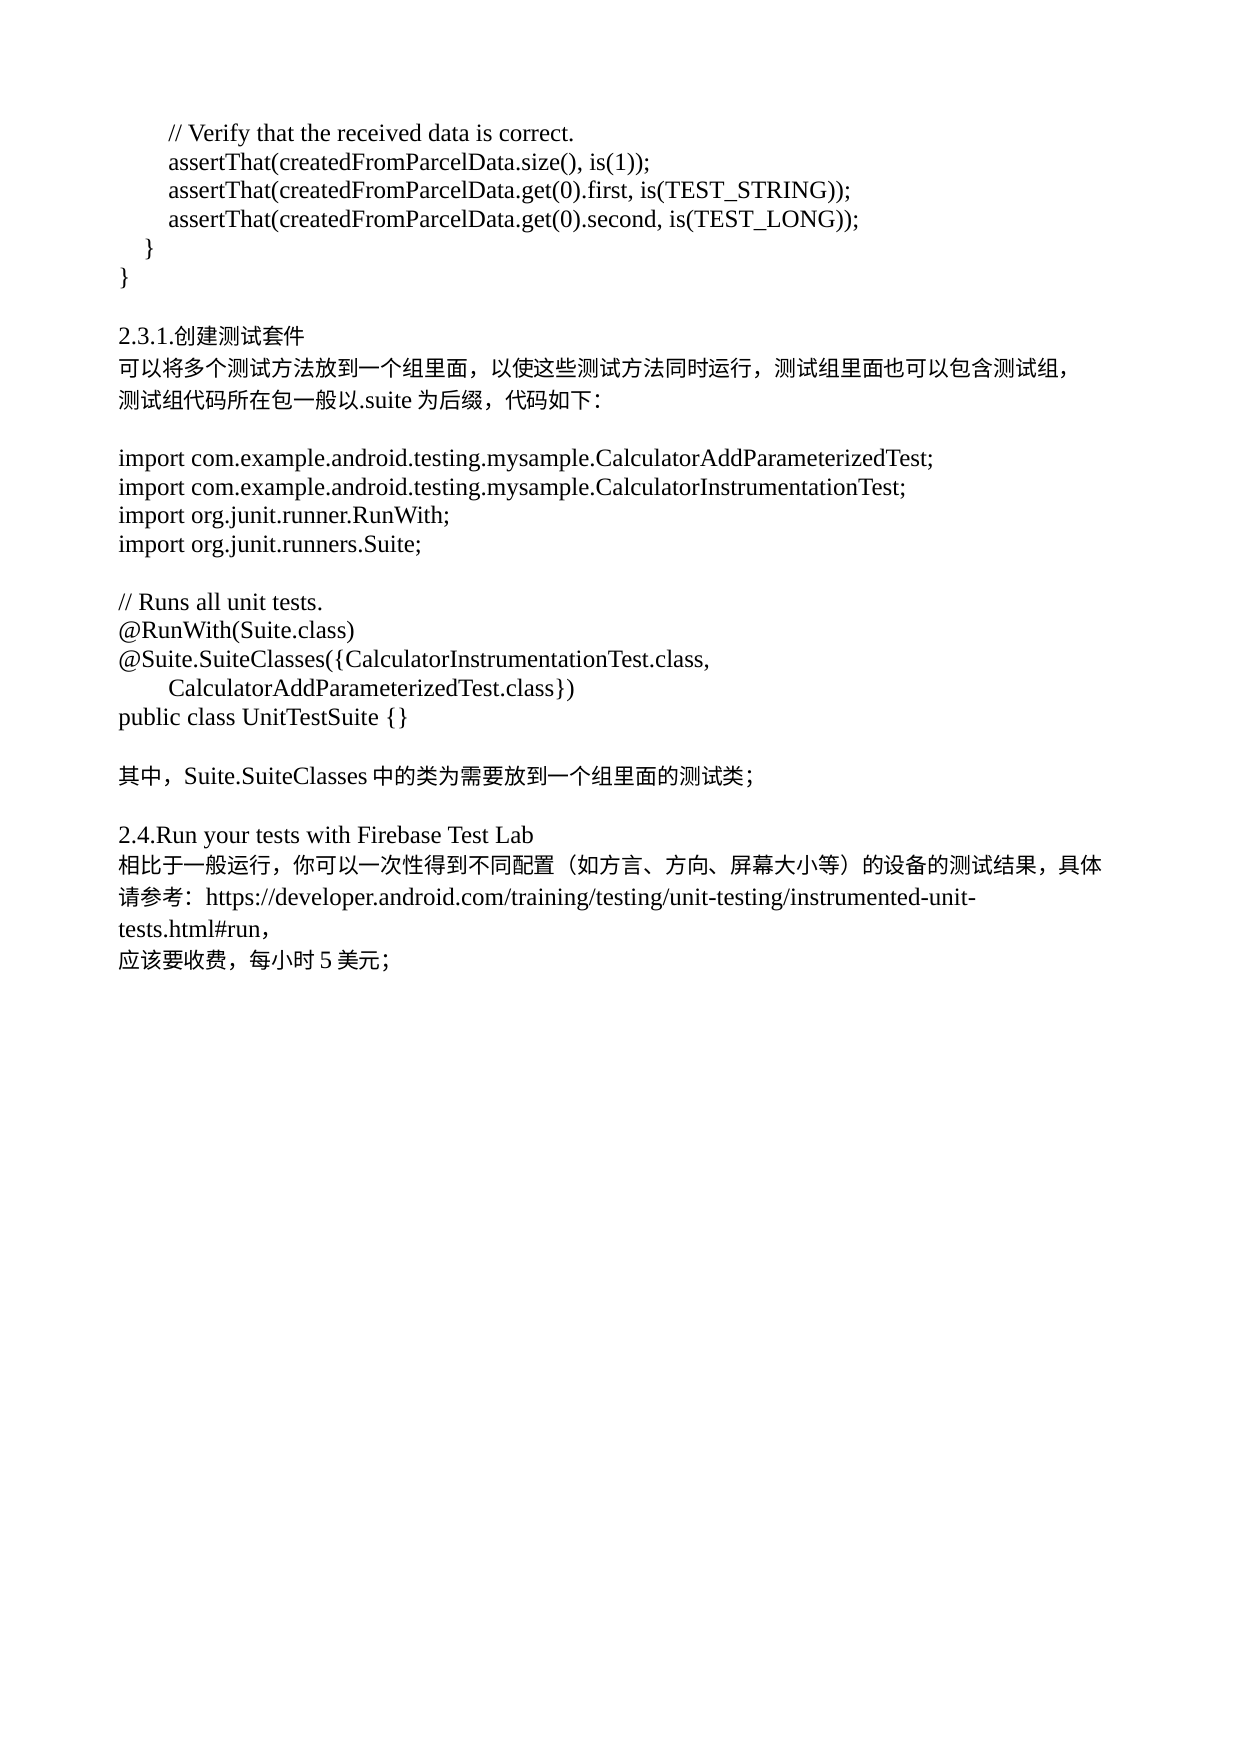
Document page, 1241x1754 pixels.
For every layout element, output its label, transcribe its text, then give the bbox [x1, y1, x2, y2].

text import com.example.android.testing.mysample.CalculatorInstrumentationTest; [118, 472, 1122, 501]
text import org.junit.runners.Suite; [118, 529, 1122, 558]
text 应该要收费，每小时5美元； [118, 943, 1122, 975]
text } [118, 233, 1122, 262]
text CalculatorAddParameterizedTest.class}) [118, 673, 1122, 702]
text 其中，Suite.SuiteClasses中的类为需要放到一个组里面的测试类； [118, 759, 1122, 791]
text 请参考：https://developer.android.com/training/testing/unit-testing/instrumented-unit-tests.html#run， [118, 880, 1122, 943]
text import com.example.android.testing.mysample.CalculatorAddParameterizedTest; [118, 443, 1122, 472]
text // Runs all unit tests. [118, 587, 1122, 616]
text @Suite.SuiteClasses({CalculatorInstrumentationTest.class, [118, 644, 1122, 673]
text } [118, 262, 1122, 291]
text 可以将多个测试方法放到一个组里面，以使这些测试方法同时运行，测试组里面也可以包含测试组， [118, 351, 1122, 383]
text assertThat(createdFromParcelData.get(0).first, is(TEST_STRING)); [118, 176, 1122, 204]
text assertThat(createdFromParcelData.size(), is(1)); [118, 147, 1122, 176]
text @RunWith(Suite.class) [118, 616, 1122, 644]
text // Verify that the received data is correct. [118, 118, 1122, 147]
text 相比于一般运行，你可以一次性得到不同配置（如方言、方向、屏幕大小等）的设备的测试结果，具体 [118, 848, 1122, 880]
text 2.3.1.创建测试套件 [118, 319, 1122, 351]
text 测试组代码所在包一般以.suite为后缀，代码如下： [118, 383, 1122, 414]
text import org.junit.runner.RunWith; [118, 501, 1122, 529]
text 2.4.Run your tests with Firebase Test Lab [118, 820, 1122, 848]
text assertThat(createdFromParcelData.get(0).second, is(TEST_LONG)); [118, 204, 1122, 233]
text public class UnitTestSuite {} [118, 702, 1122, 731]
